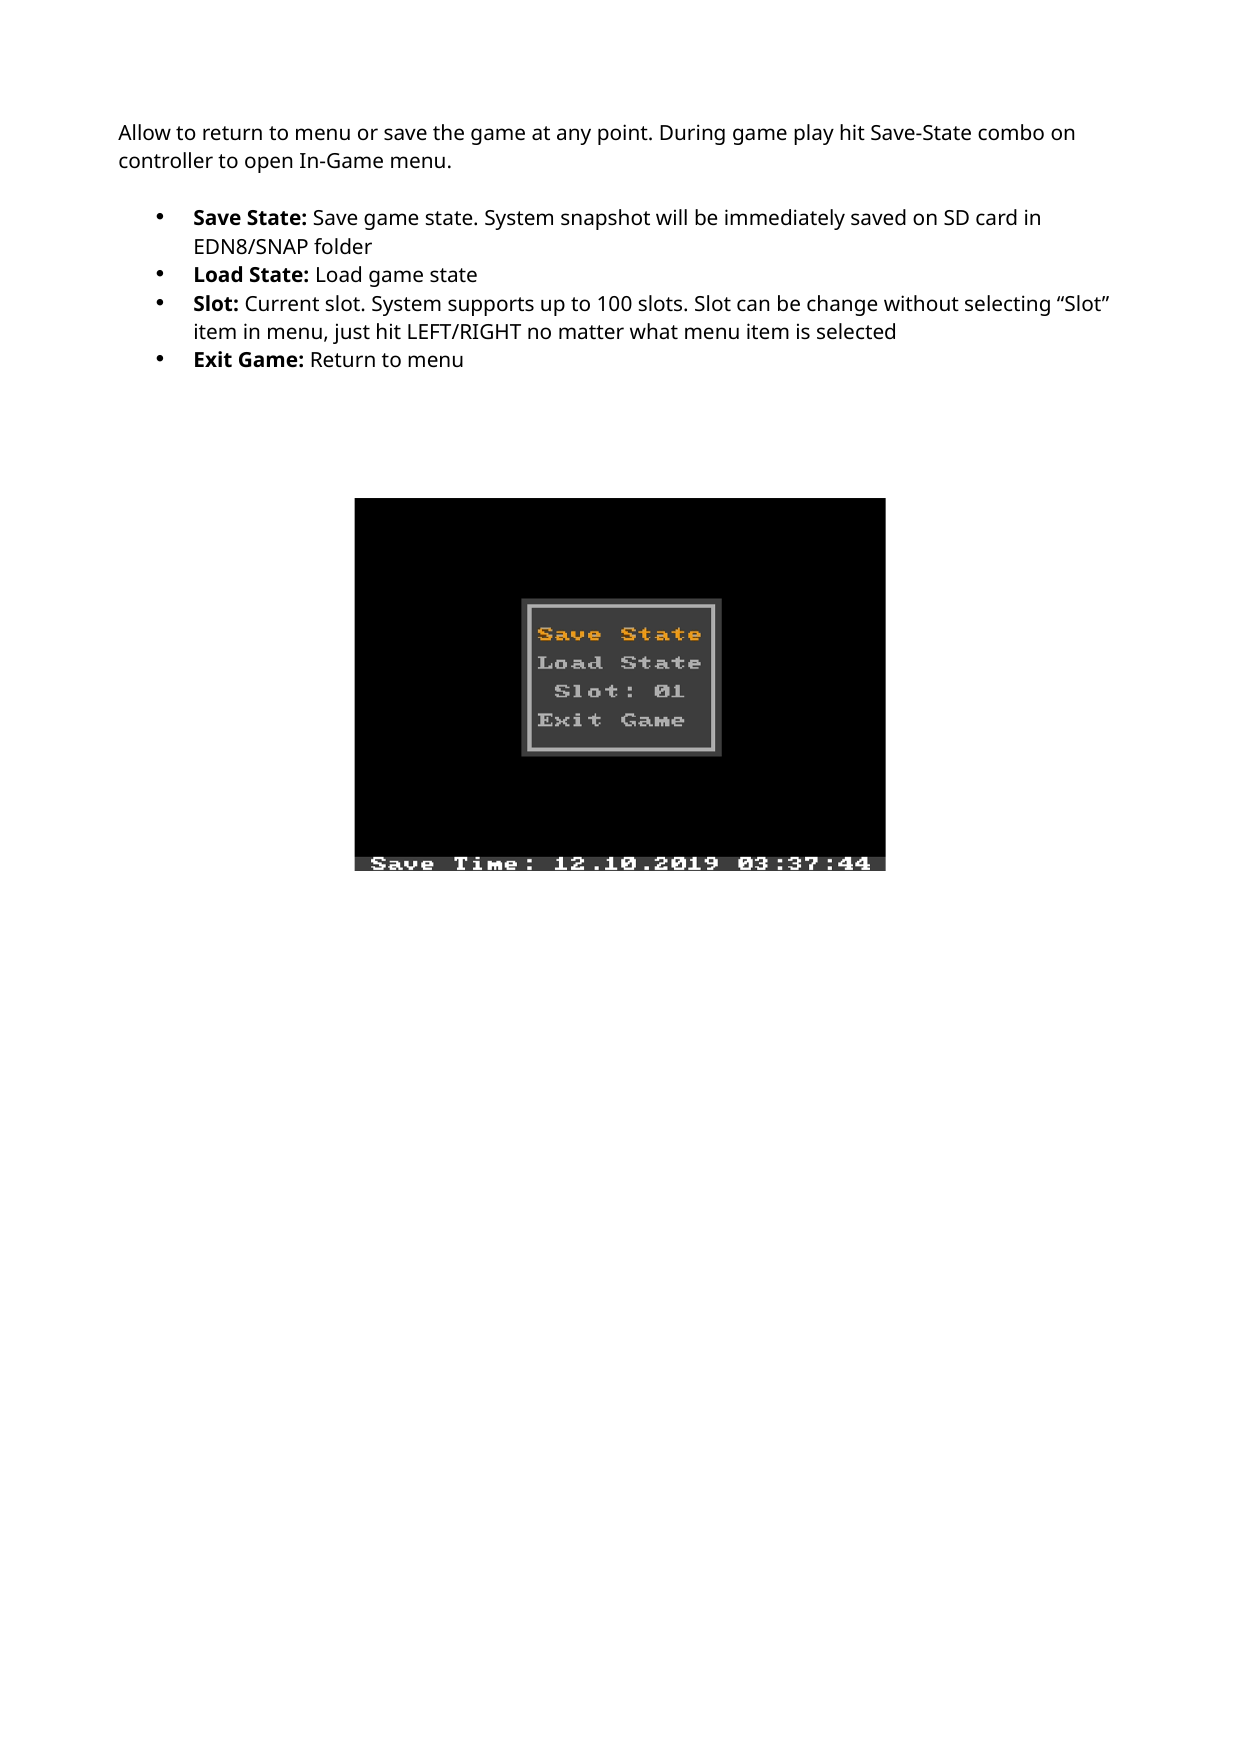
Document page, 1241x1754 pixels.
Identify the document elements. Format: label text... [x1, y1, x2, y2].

text Allow to return to menu or save the game at any point. During game play hit Save-State combo on controller to open In-Game menu. [118, 118, 1122, 175]
list Slot: Current slot. System supports up to 100 slots. Slot can be change without selecting “Slot” item in menu, just hit LEFT/RIGHT no matter what menu item is selected [156, 289, 1122, 346]
picture [354, 498, 886, 871]
list Save State: Save game state. System snapshot will be immediately saved on SD card in EDN8/SNAP folder [156, 203, 1122, 260]
list Exit Game: Return to menu [156, 346, 1122, 374]
list Load State: Load game state [156, 260, 1122, 289]
